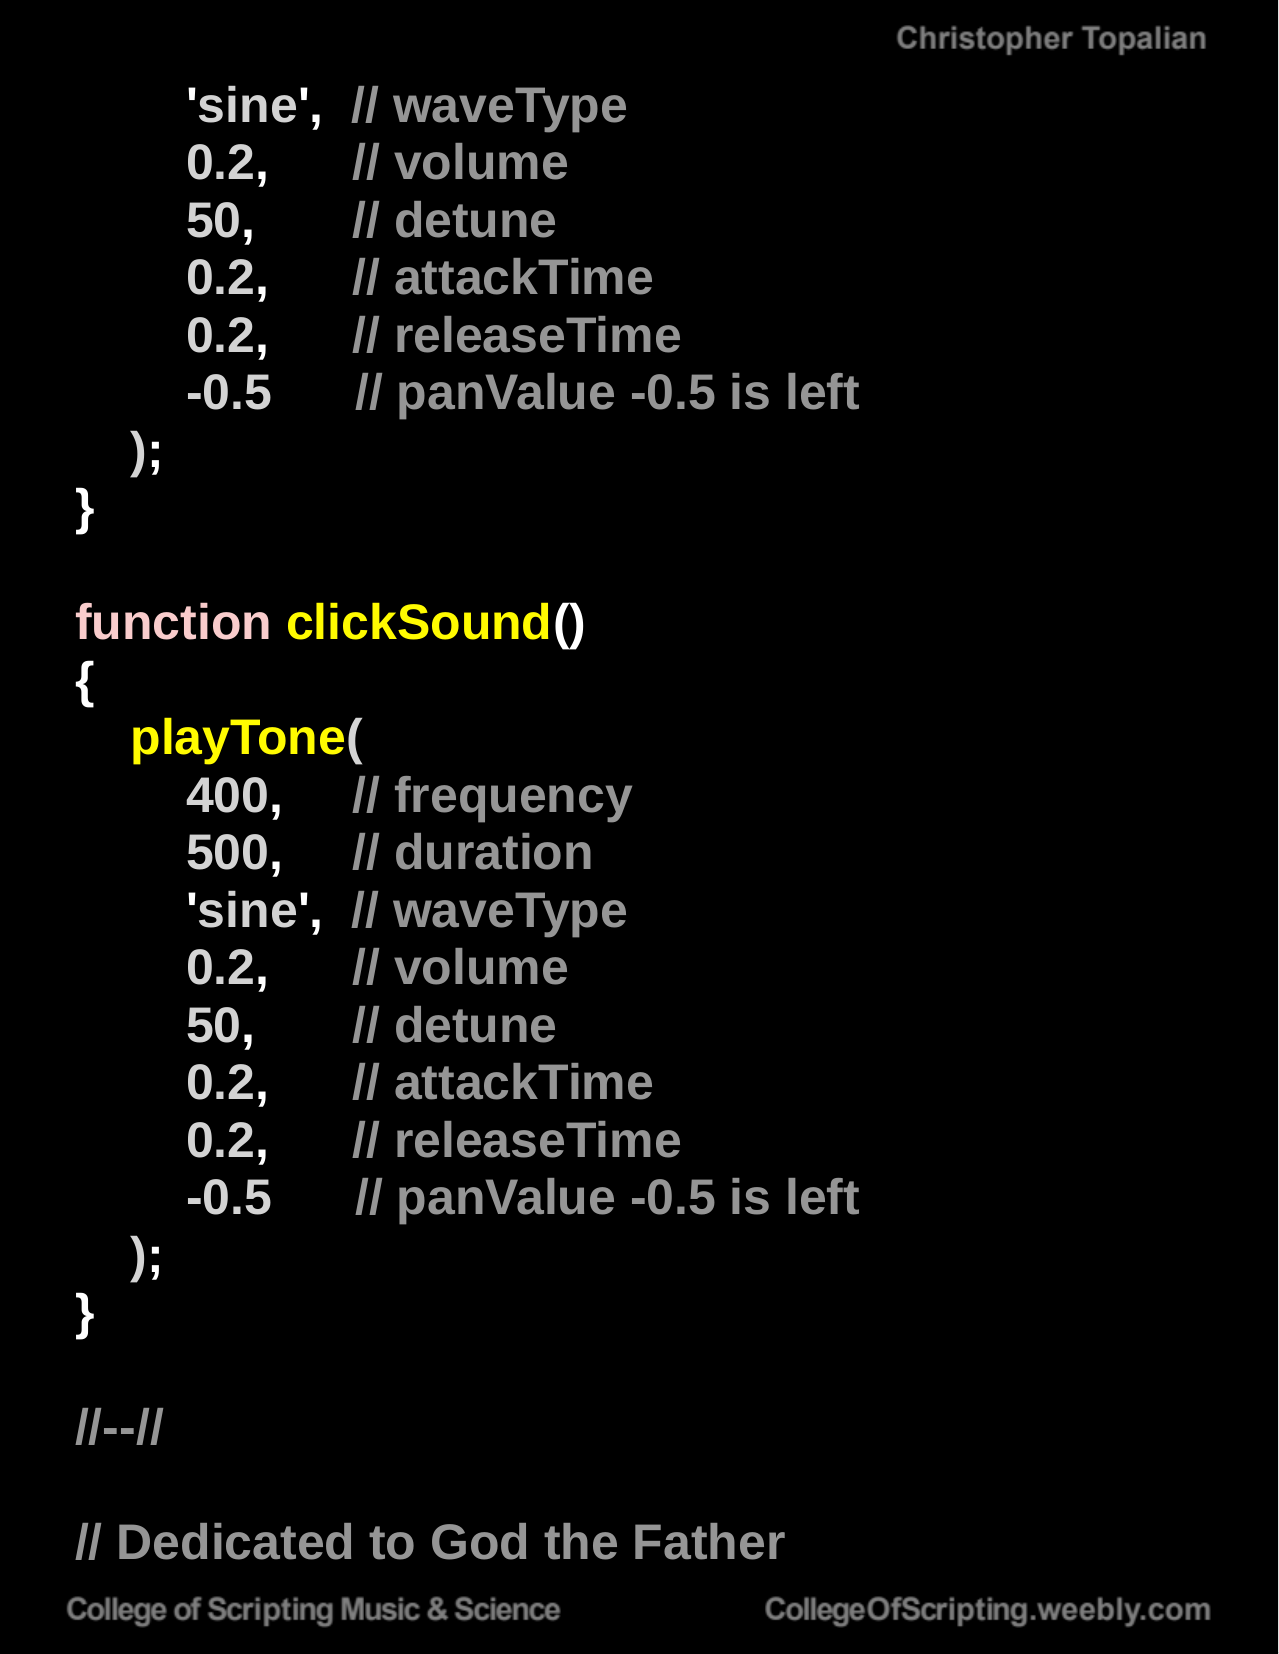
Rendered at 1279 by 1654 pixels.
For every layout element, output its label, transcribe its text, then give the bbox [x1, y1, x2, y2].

text 0.2, // volume [75, 132, 1203, 190]
text 400, // frequency [75, 765, 1203, 822]
text 50, // detune [75, 995, 1203, 1052]
text 0.2, // releaseTime [75, 1110, 1203, 1167]
text 50, // detune [75, 190, 1203, 247]
text { [75, 650, 1203, 707]
text -0.5 // panValue -0.5 is left [75, 362, 1203, 420]
text -0.5 // panValue -0.5 is left [75, 1167, 1203, 1225]
text 'sine', // waveType [75, 880, 1203, 937]
text 0.2, // attackTime [75, 1052, 1203, 1110]
text playTone( [75, 707, 1203, 765]
text // Dedicated to God the Father [75, 1512, 1203, 1570]
text ); [75, 1225, 1203, 1282]
text ); [75, 420, 1203, 477]
text function clickSound() [75, 592, 1203, 650]
text } [75, 1282, 1203, 1340]
text 0.2, // volume [75, 937, 1203, 995]
text //--// [75, 1397, 1203, 1455]
text } [75, 477, 1203, 535]
text 500, // duration [75, 822, 1203, 880]
text 'sine', // waveType [75, 75, 1203, 132]
text 0.2, // releaseTime [75, 305, 1203, 362]
text 0.2, // attackTime [75, 247, 1203, 305]
